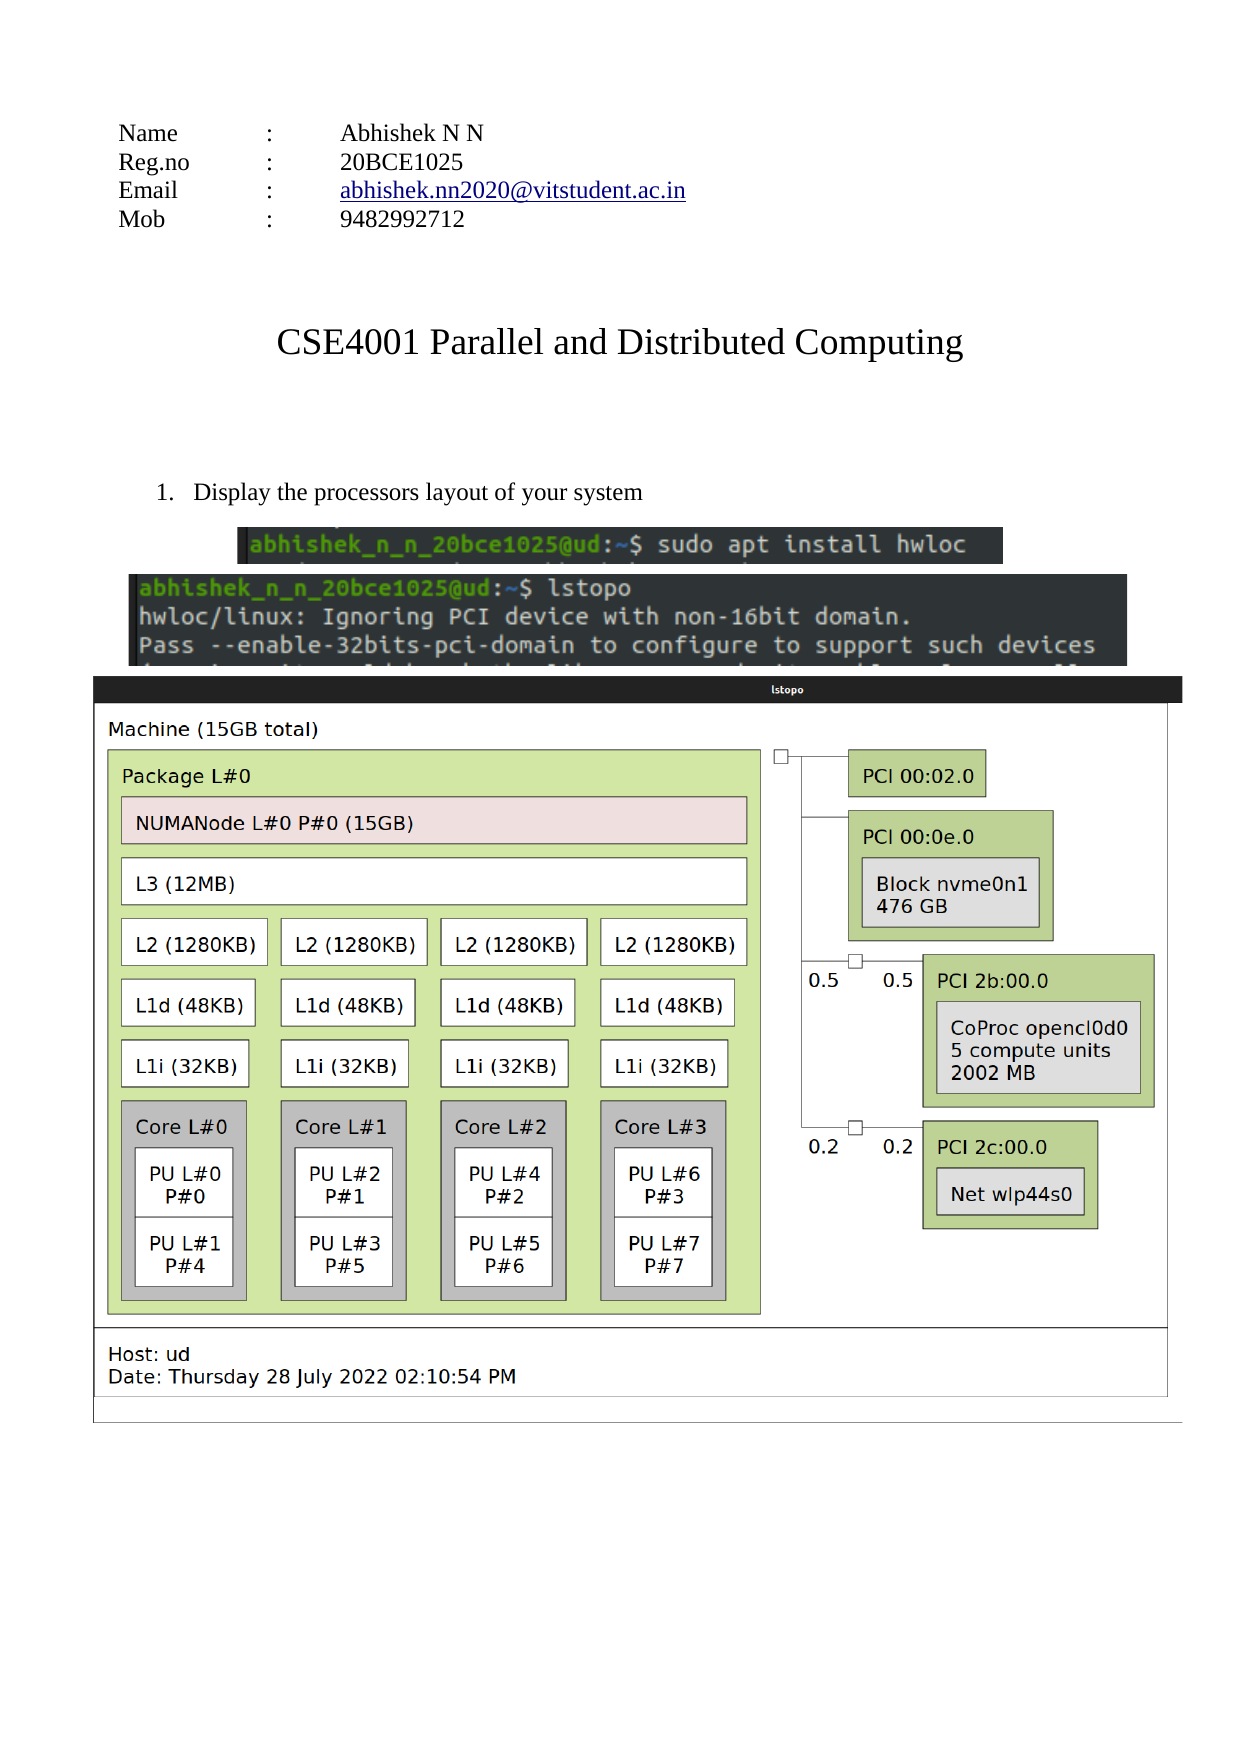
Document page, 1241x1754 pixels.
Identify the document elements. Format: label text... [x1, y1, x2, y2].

text CSE4001 Parallel and Distributed Computing [118, 319, 1122, 362]
picture [93, 676, 1183, 1423]
text Name : Abhishek N N [118, 118, 1122, 147]
text Email : abhishek.nn2020@vitstudent.ac.in [118, 176, 1122, 204]
text Mob : 9482992712 [118, 204, 1122, 233]
list Display the processors layout of your system [156, 477, 1122, 506]
picture [128, 574, 1128, 666]
text Reg.no : 20BCE1025 [118, 147, 1122, 176]
picture [237, 527, 1003, 564]
